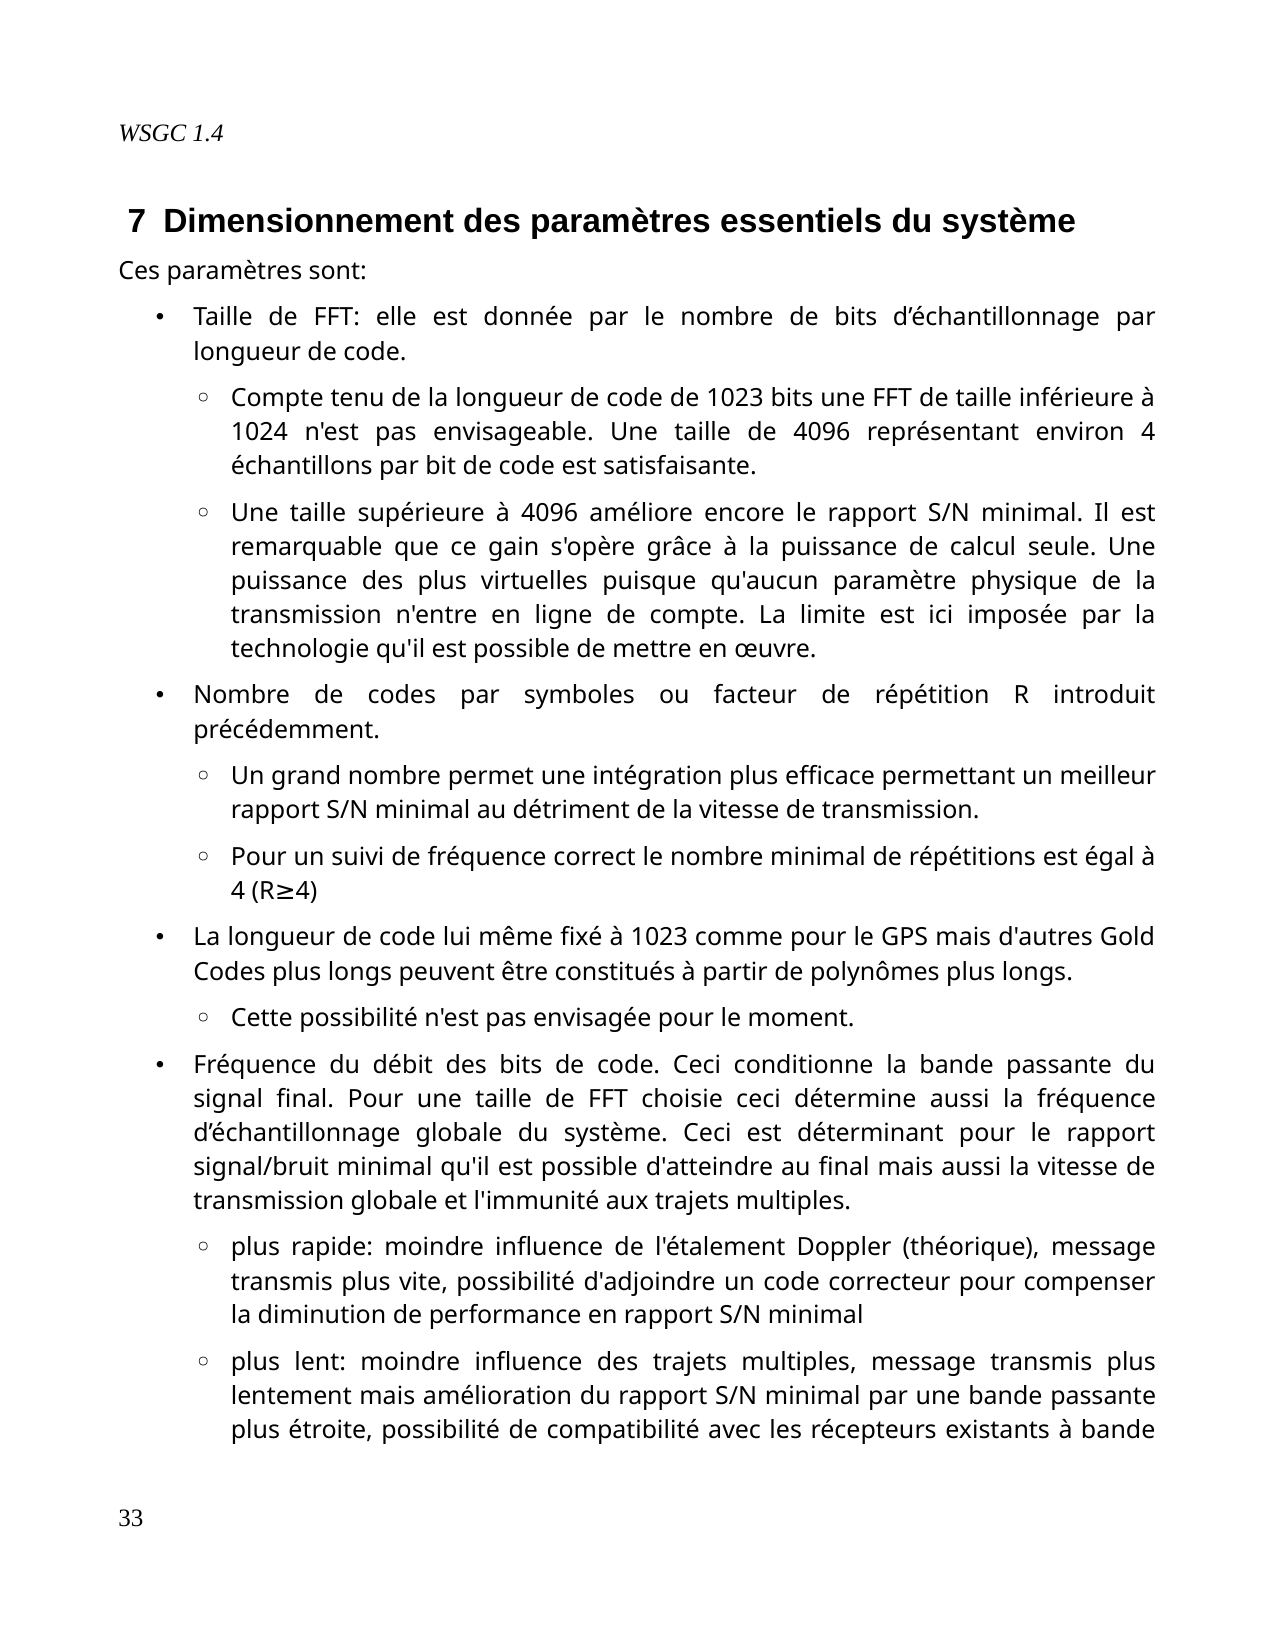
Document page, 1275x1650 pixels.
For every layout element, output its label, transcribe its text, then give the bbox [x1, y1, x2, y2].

list plus lent: moindre influence des trajets multiples, message transmis plus lentement mais amélioration du rapport S/N minimal par une bande passante plus étroite, possibilité de compatibilité avec les récepteurs existants à bande [193, 1344, 1157, 1446]
subtitle Dimensionnement des paramètres essentiels du système [118, 201, 1157, 240]
list Une taille supérieure à 4096 améliore encore le rapport S/N minimal. Il est remarquable que ce gain s'opère grâce à la puissance de calcul seule. Une puissance des plus virtuelles puisque qu'aucun paramètre physique de la transmission n'entre en ligne de compte. La limite est ici imposée par la technologie qu'il est possible de mettre en œuvre. [193, 494, 1157, 665]
list Un grand nombre permet une intégration plus efficace permettant un meilleur rapport S/N minimal au détriment de la vitesse de transmission. [193, 758, 1157, 826]
list Cette possibilité n'est pas envisagée pour le moment. [193, 1000, 1157, 1034]
list Fréquence du débit des bits de code. Ceci conditionne la bande passante du signal final. Pour une taille de FFT choisie ceci détermine aussi la fréquence d’échantillonnage globale du système. Ceci est déterminant pour le rapport signal/bruit minimal qu'il est possible d'atteindre au final mais aussi la vitesse de transmission globale et l'immunité aux trajets multiples. [156, 1046, 1157, 1217]
list Compte tenu de la longueur de code de 1023 bits une FFT de taille inférieure à 1024 n'est pas envisageable. Une taille de 4096 représentant environ 4 échantillons par bit de code est satisfaisante. [193, 380, 1157, 482]
list Taille de FFT: elle est donnée par le nombre de bits d’échantillonnage par longueur de code. [156, 299, 1157, 367]
list plus rapide: moindre influence de l'étalement Doppler (théorique), message transmis plus vite, possibilité d'adjoindre un code correcteur pour compenser la diminution de performance en rapport S/N minimal [193, 1229, 1157, 1331]
text Ces paramètres sont: [118, 252, 1157, 287]
list Pour un suivi de fréquence correct le nombre minimal de répétitions est égal à 4 (R≥4) [193, 838, 1157, 907]
list Nombre de codes par symboles ou facteur de répétition R introduit précédemment. [156, 677, 1157, 745]
list La longueur de code lui même fixé à 1023 comme pour le GPS mais d'autres Gold Codes plus longs peuvent être constitués à partir de polynômes plus longs. [156, 919, 1157, 987]
